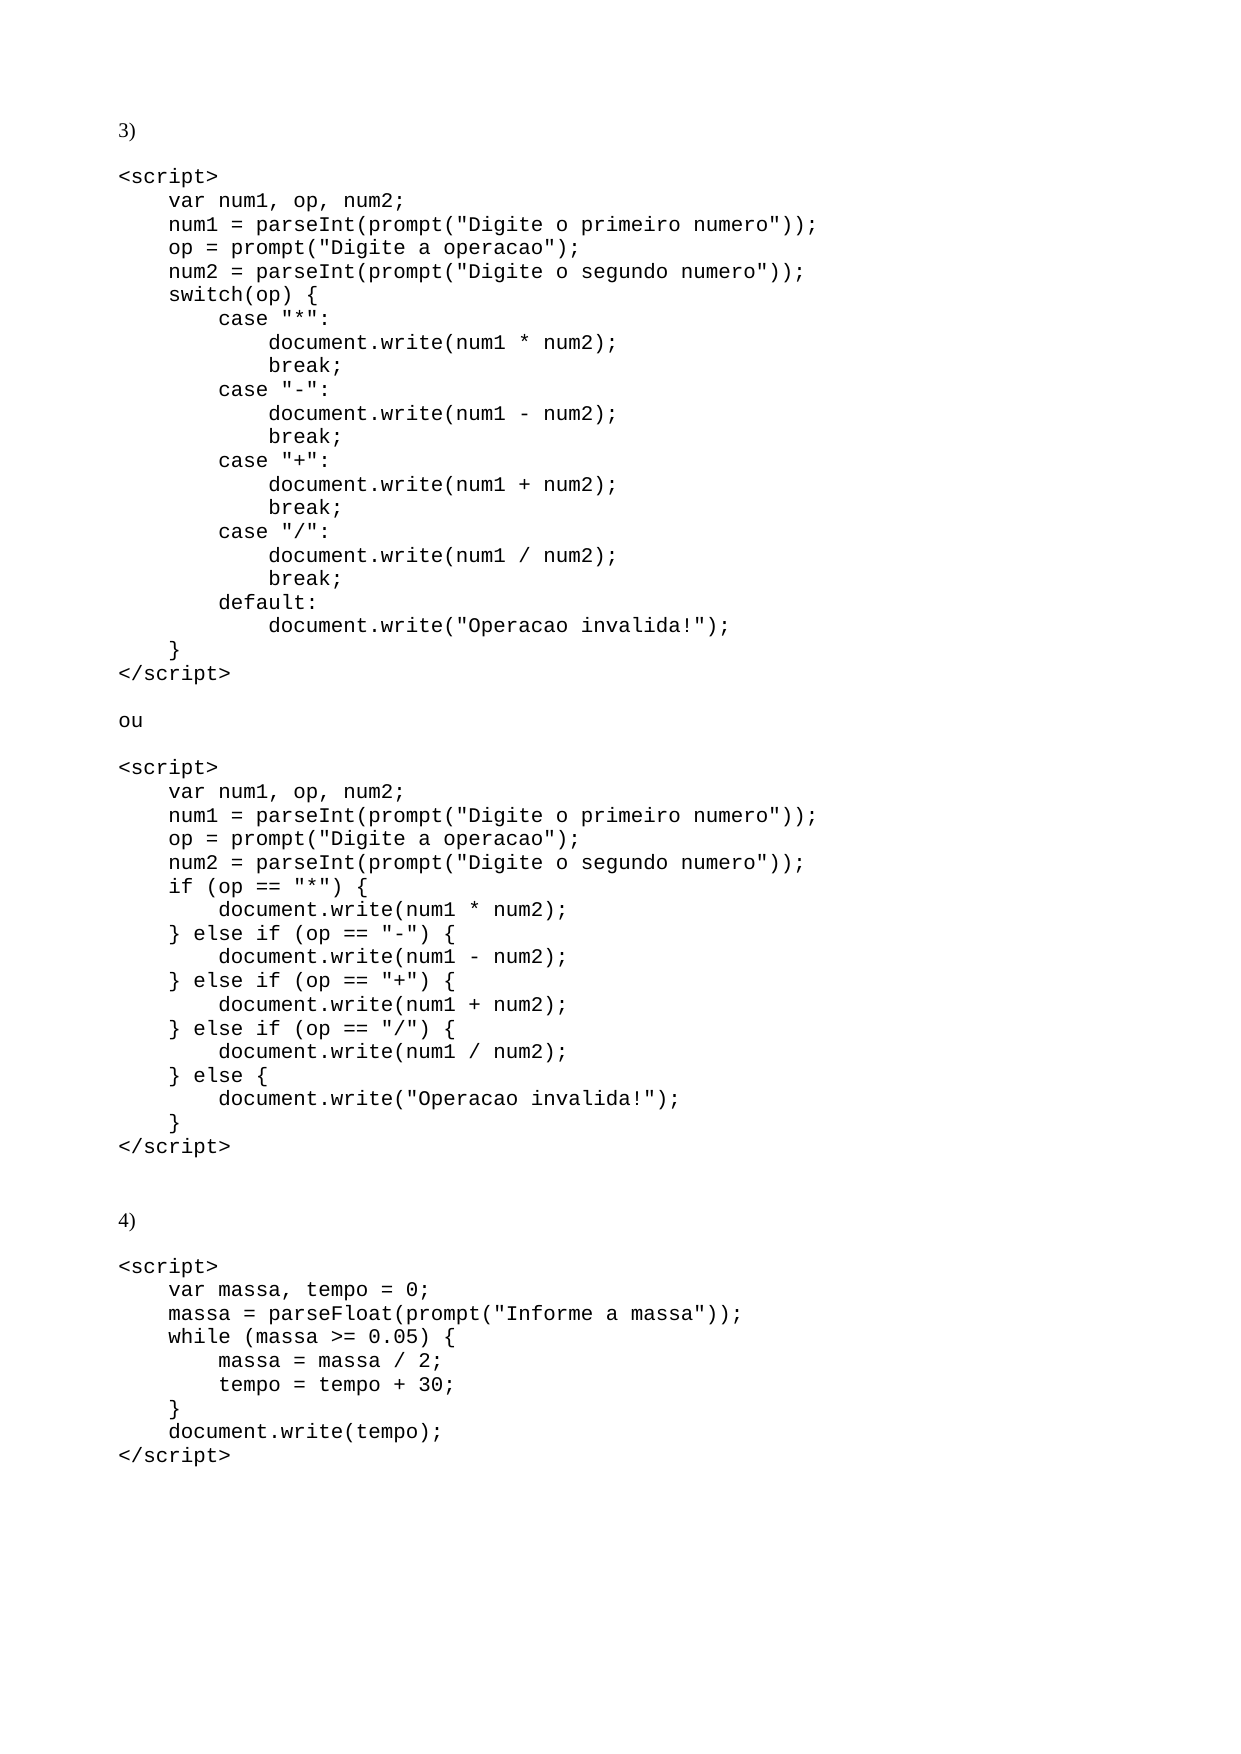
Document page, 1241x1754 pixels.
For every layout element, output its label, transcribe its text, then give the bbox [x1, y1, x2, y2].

text } else if (op == "-") { [118, 923, 1122, 947]
text num1 = parseInt(prompt("Digite o primeiro numero")); [118, 213, 1122, 237]
text document.write(num1 + num2); [118, 994, 1122, 1017]
text tempo = tempo + 30; [118, 1374, 1122, 1397]
text } else { [118, 1065, 1122, 1088]
text case "-": [118, 379, 1122, 403]
text num2 = parseInt(prompt("Digite o segundo numero")); [118, 852, 1122, 876]
text switch(op) { [118, 284, 1122, 308]
text case "*": [118, 308, 1122, 332]
text op = prompt("Digite a operacao"); [118, 237, 1122, 261]
text 4) [118, 1207, 1122, 1232]
text op = prompt("Digite a operacao"); [118, 828, 1122, 852]
text </script> [118, 1136, 1122, 1159]
text <script> [118, 757, 1122, 781]
text case "+": [118, 450, 1122, 474]
text } [118, 1112, 1122, 1136]
text var massa, tempo = 0; [118, 1279, 1122, 1303]
text ou [118, 710, 1122, 734]
text num2 = parseInt(prompt("Digite o segundo numero")); [118, 261, 1122, 284]
text while (massa >= 0.05) { [118, 1327, 1122, 1350]
text document.write(num1 * num2); [118, 332, 1122, 355]
text massa = parseFloat(prompt("Informe a massa")); [118, 1303, 1122, 1327]
text <script> [118, 1256, 1122, 1279]
text document.write(num1 * num2); [118, 899, 1122, 923]
text var num1, op, num2; [118, 190, 1122, 213]
text default: [118, 592, 1122, 616]
text document.write(num1 + num2); [118, 474, 1122, 497]
text if (op == "*") { [118, 876, 1122, 899]
text } [118, 639, 1122, 663]
text break; [118, 568, 1122, 592]
text var num1, op, num2; [118, 781, 1122, 805]
text } [118, 1397, 1122, 1421]
text document.write(num1 - num2); [118, 947, 1122, 970]
text case "/": [118, 521, 1122, 544]
text document.write(num1 / num2); [118, 544, 1122, 568]
text } else if (op == "+") { [118, 970, 1122, 994]
text break; [118, 497, 1122, 521]
text } else if (op == "/") { [118, 1017, 1122, 1041]
text </script> [118, 663, 1122, 686]
text break; [118, 426, 1122, 450]
text break; [118, 355, 1122, 379]
text num1 = parseInt(prompt("Digite o primeiro numero")); [118, 805, 1122, 828]
text </script> [118, 1445, 1122, 1468]
text document.write("Operacao invalida!"); [118, 616, 1122, 639]
text <script> [118, 166, 1122, 190]
text document.write(tempo); [118, 1421, 1122, 1445]
text document.write(num1 / num2); [118, 1041, 1122, 1065]
text document.write(num1 - num2); [118, 403, 1122, 426]
text 3) [118, 118, 1122, 142]
text massa = massa / 2; [118, 1350, 1122, 1374]
text document.write("Operacao invalida!"); [118, 1088, 1122, 1112]
